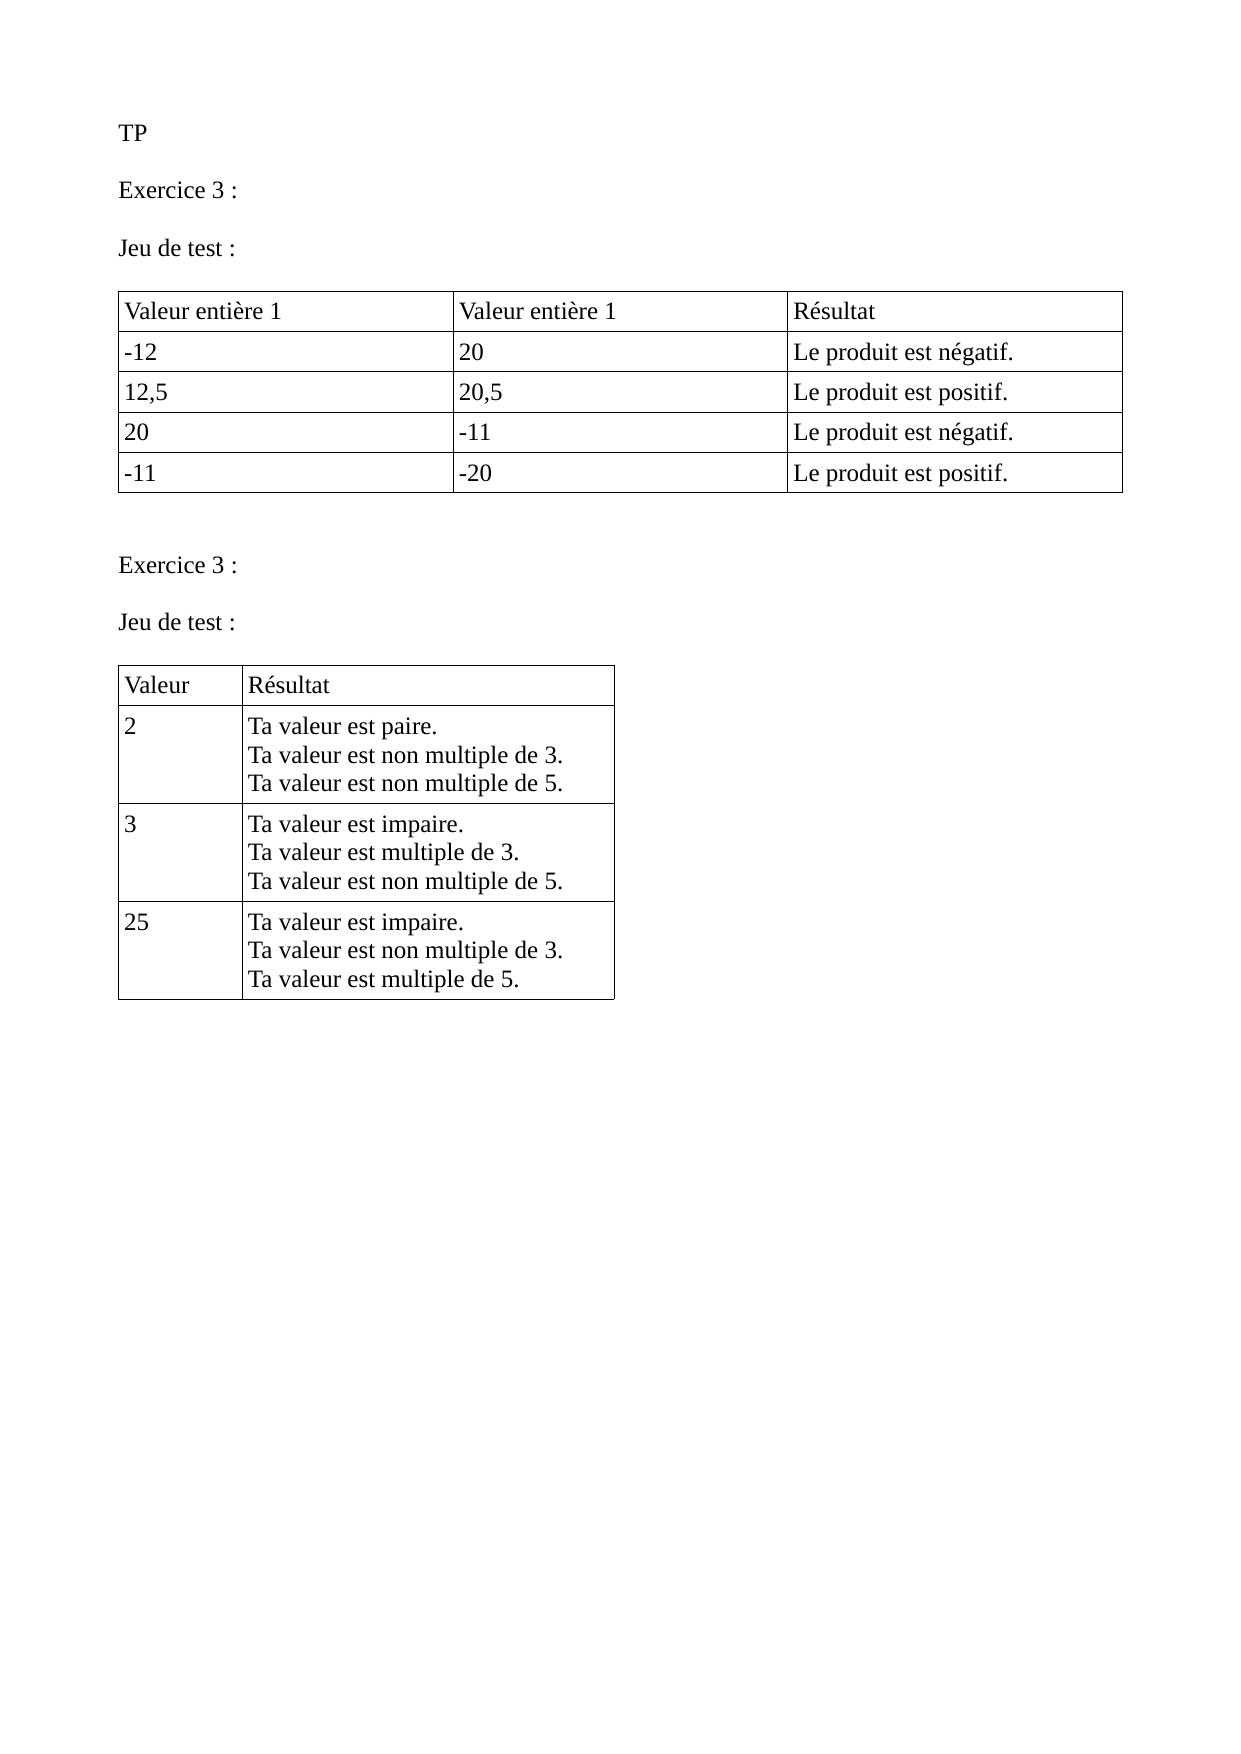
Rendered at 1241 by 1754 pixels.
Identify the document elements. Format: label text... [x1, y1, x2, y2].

text Jeu de test : [118, 233, 1122, 262]
table_cell 20 [454, 332, 787, 371]
table_cell 25 [119, 902, 242, 998]
table_header Résultat [788, 292, 1122, 331]
table_cell Le produit est positif. [788, 372, 1122, 412]
table_cell Ta valeur est impaire. Ta valeur est non multiple de 3. Ta valeur est multiple de 5. [243, 902, 614, 998]
table_cell 20,5 [454, 372, 787, 412]
table_cell -20 [454, 453, 787, 492]
table_cell Ta valeur est impaire. Ta valeur est multiple de 3. Ta valeur est non multiple de 5. [243, 804, 614, 901]
table_cell 12,5 [119, 372, 453, 412]
table_header Résultat [243, 666, 614, 705]
text Jeu de test : [118, 607, 1122, 636]
table_cell -11 [119, 453, 453, 492]
table_cell Ta valeur est paire. Ta valeur est non multiple de 3. Ta valeur est non multiple de 5. [243, 706, 614, 803]
table_header Valeur [119, 666, 242, 705]
table_cell Le produit est négatif. [788, 413, 1122, 452]
text Exercice 3 : [118, 176, 1122, 204]
table_header Valeur entière 1 [119, 292, 453, 331]
table_cell -11 [454, 413, 787, 452]
table_cell Le produit est négatif. [788, 332, 1122, 371]
table_cell Le produit est positif. [788, 453, 1122, 492]
table_cell 20 [119, 413, 453, 452]
table_cell -12 [119, 332, 453, 371]
table_header Valeur entière 1 [454, 292, 787, 331]
text Exercice 3 : [118, 550, 1122, 578]
table_cell 3 [119, 804, 242, 901]
table_cell 2 [119, 706, 242, 803]
text TP [118, 118, 1122, 147]
